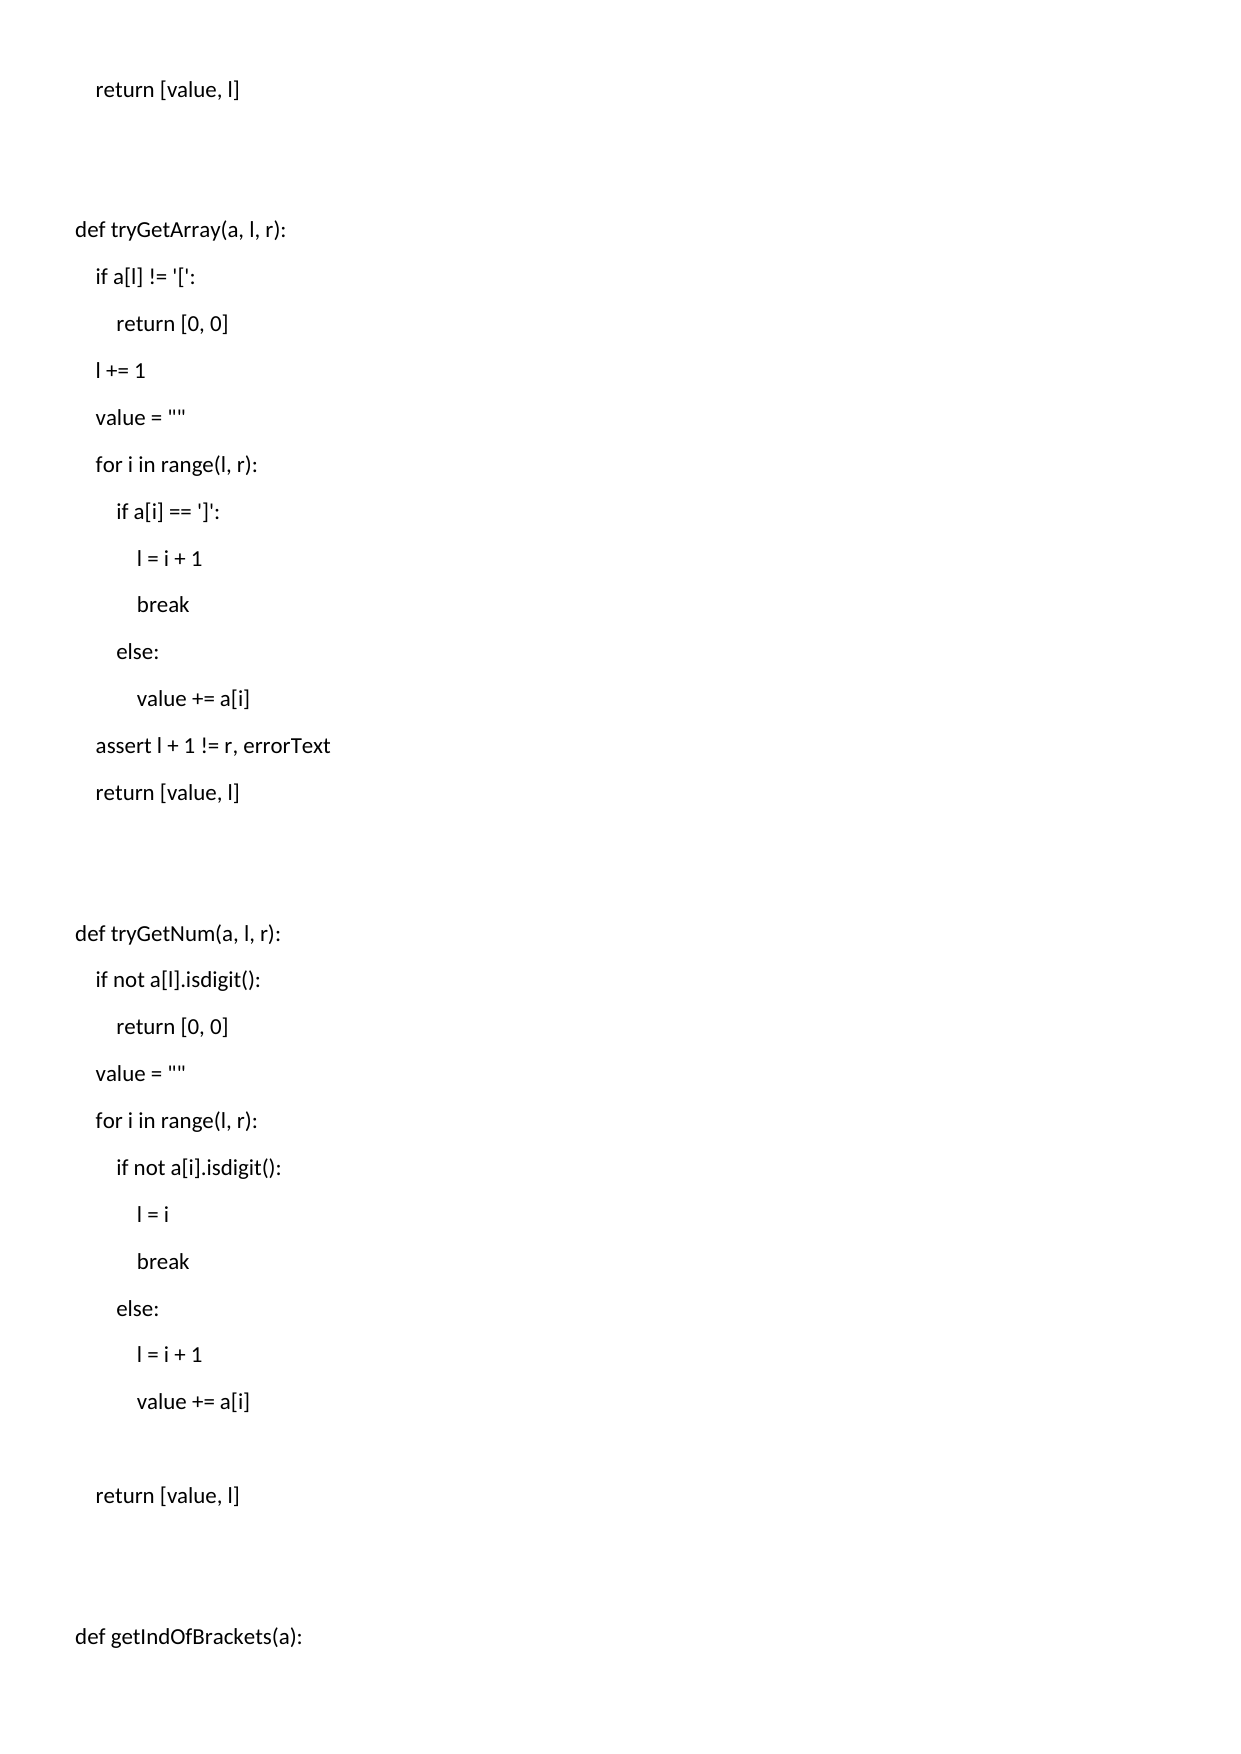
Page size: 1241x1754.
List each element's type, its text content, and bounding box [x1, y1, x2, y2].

text break [75, 591, 1165, 619]
text for i in range(l, r): [75, 450, 1165, 478]
text value += a[i] [75, 684, 1165, 712]
text def tryGetNum(a, l, r): [75, 919, 1165, 947]
text value = "" [75, 403, 1165, 431]
text return [value, l] [75, 75, 1165, 103]
text def tryGetArray(a, l, r): [75, 216, 1165, 244]
text value = "" [75, 1059, 1165, 1087]
text else: [75, 1294, 1165, 1322]
text if a[l] != '[': [75, 262, 1165, 291]
text return [value, l] [75, 778, 1165, 806]
text return [0, 0] [75, 309, 1165, 337]
text break [75, 1247, 1165, 1275]
text else: [75, 637, 1165, 666]
text l = i [75, 1200, 1165, 1228]
text def getIndOfBrackets(a): [75, 1622, 1165, 1650]
text l += 1 [75, 356, 1165, 384]
text return [0, 0] [75, 1012, 1165, 1041]
text value += a[i] [75, 1387, 1165, 1416]
text l = i + 1 [75, 544, 1165, 572]
text if not a[l].isdigit(): [75, 966, 1165, 994]
text for i in range(l, r): [75, 1106, 1165, 1134]
text if not a[i].isdigit(): [75, 1153, 1165, 1181]
text return [value, l] [75, 1481, 1165, 1509]
text l = i + 1 [75, 1341, 1165, 1369]
text assert l + 1 != r, errorText [75, 731, 1165, 759]
text if a[i] == ']': [75, 497, 1165, 525]
